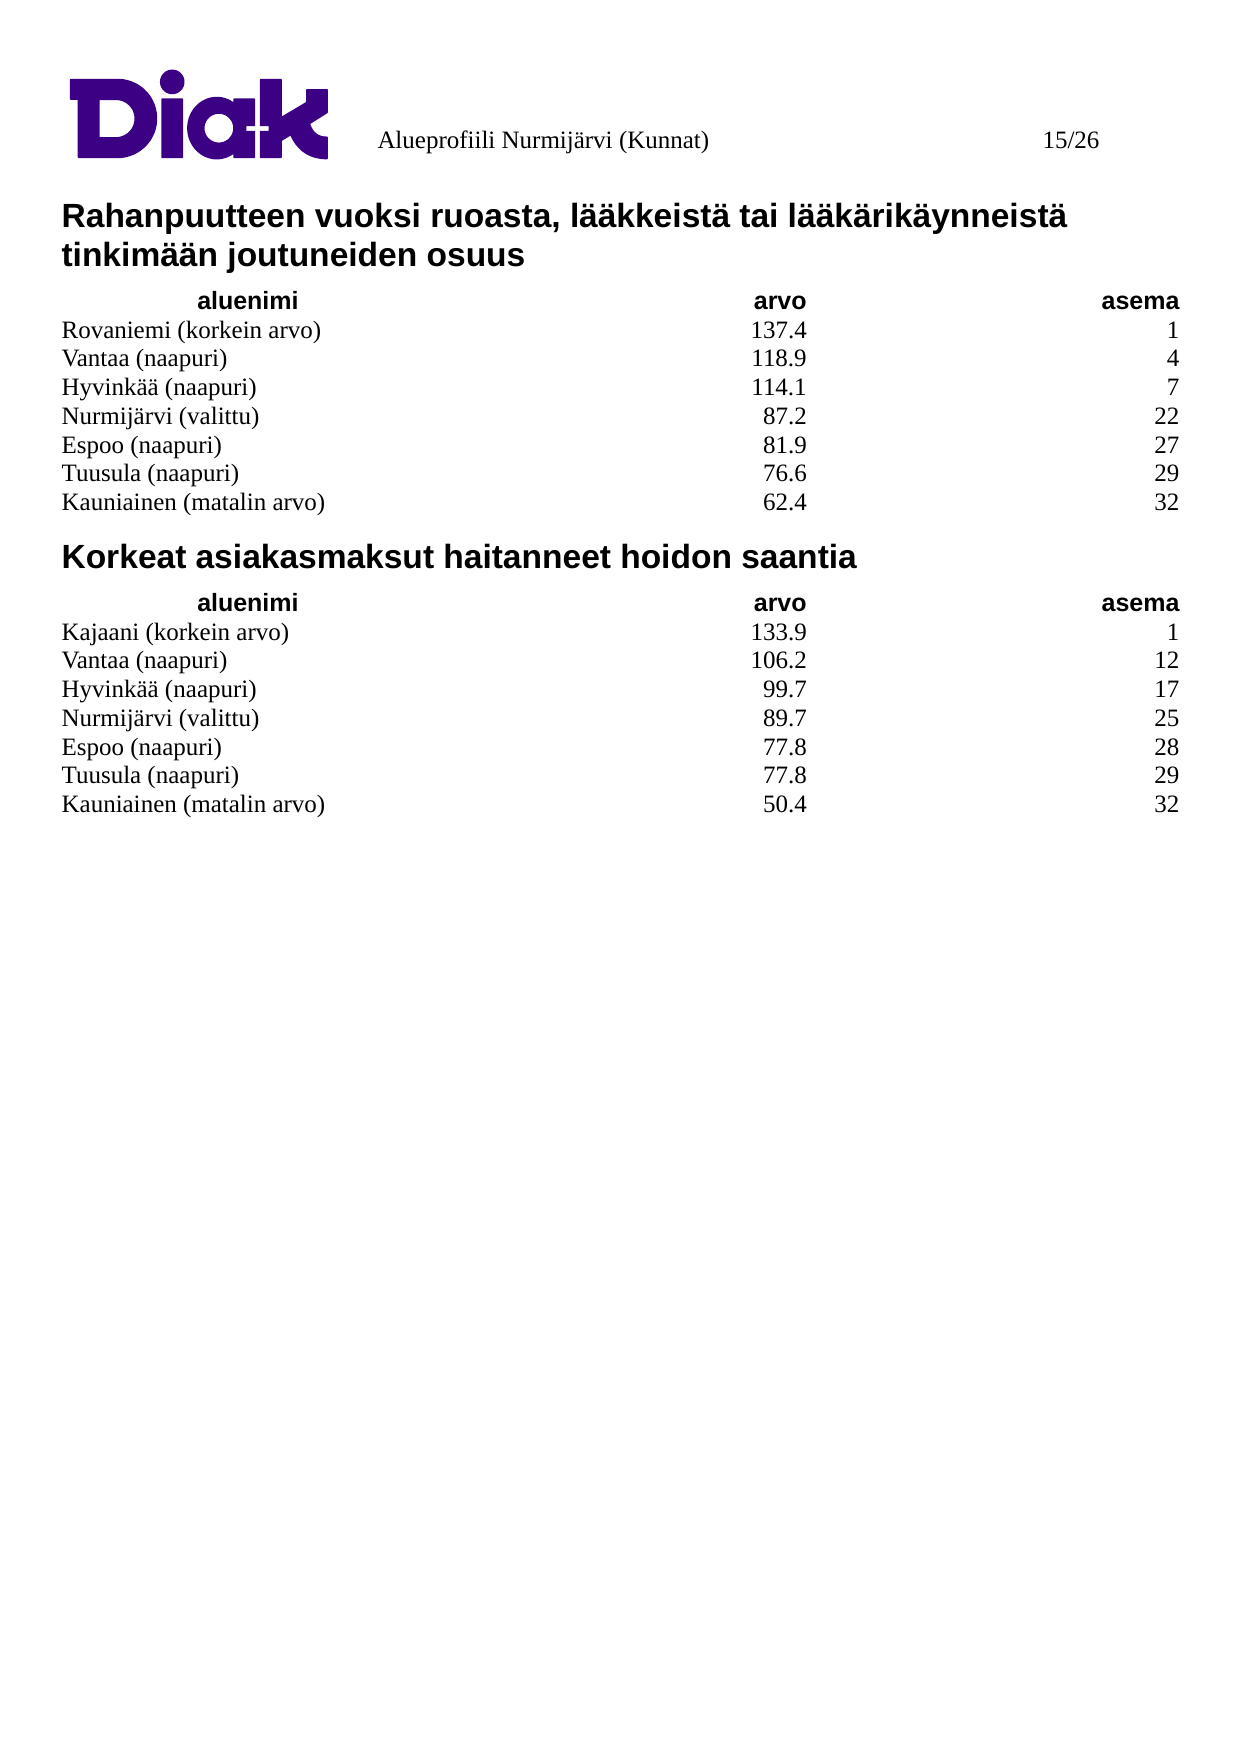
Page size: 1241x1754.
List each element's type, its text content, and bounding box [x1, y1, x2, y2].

table_cell 118.9 [434, 344, 806, 372]
table_cell 77.8 [434, 760, 806, 789]
table_cell 106.2 [434, 645, 806, 674]
subtitle Korkeat asiakasmaksut haitanneet hoidon saantia [61, 537, 1179, 575]
table_cell Nurmijärvi (valittu) [61, 703, 434, 732]
table_cell 25 [806, 703, 1179, 732]
table_header arvo [434, 588, 806, 617]
table_cell 114.1 [434, 372, 806, 401]
table_cell Nurmijärvi (valittu) [61, 401, 434, 430]
table_cell 62.4 [434, 487, 806, 516]
table_cell 17 [806, 674, 1179, 703]
table_cell 137.4 [434, 315, 806, 343]
table_cell Espoo (naapuri) [61, 732, 434, 760]
table_cell 87.2 [434, 401, 806, 430]
table_cell Kajaani (korkein arvo) [61, 617, 434, 645]
table_cell 22 [806, 401, 1179, 430]
subtitle Rahanpuutteen vuoksi ruoasta, lääkkeistä tai lääkärikäynneistä tinkimään joutuneiden osuus [61, 196, 1179, 273]
table_cell 7 [806, 372, 1179, 401]
table_cell Tuusula (naapuri) [61, 760, 434, 789]
table_header arvo [434, 286, 806, 315]
table_cell Espoo (naapuri) [61, 430, 434, 458]
table_cell 12 [806, 645, 1179, 674]
table_cell Rovaniemi (korkein arvo) [61, 315, 434, 343]
table_cell 32 [806, 789, 1179, 818]
table_cell 28 [806, 732, 1179, 760]
table_cell Kauniainen (matalin arvo) [61, 487, 434, 516]
table_cell Vantaa (naapuri) [61, 344, 434, 372]
table_cell Vantaa (naapuri) [61, 645, 434, 674]
table_cell Kauniainen (matalin arvo) [61, 789, 434, 818]
table_cell Hyvinkää (naapuri) [61, 674, 434, 703]
table_header asema [806, 588, 1179, 617]
table_cell 1 [806, 617, 1179, 645]
table_header asema [806, 286, 1179, 315]
table_cell Hyvinkää (naapuri) [61, 372, 434, 401]
table_cell 27 [806, 430, 1179, 458]
table_header aluenimi [61, 286, 434, 315]
table_cell 133.9 [434, 617, 806, 645]
table_cell 99.7 [434, 674, 806, 703]
table_cell 29 [806, 760, 1179, 789]
table_cell 76.6 [434, 459, 806, 487]
table_cell 50.4 [434, 789, 806, 818]
table_cell 29 [806, 459, 1179, 487]
table_cell Tuusula (naapuri) [61, 459, 434, 487]
table_cell 4 [806, 344, 1179, 372]
table_cell 77.8 [434, 732, 806, 760]
table_cell 89.7 [434, 703, 806, 732]
table_cell 32 [806, 487, 1179, 516]
table_cell 1 [806, 315, 1179, 343]
table_cell 81.9 [434, 430, 806, 458]
table_header aluenimi [61, 588, 434, 617]
